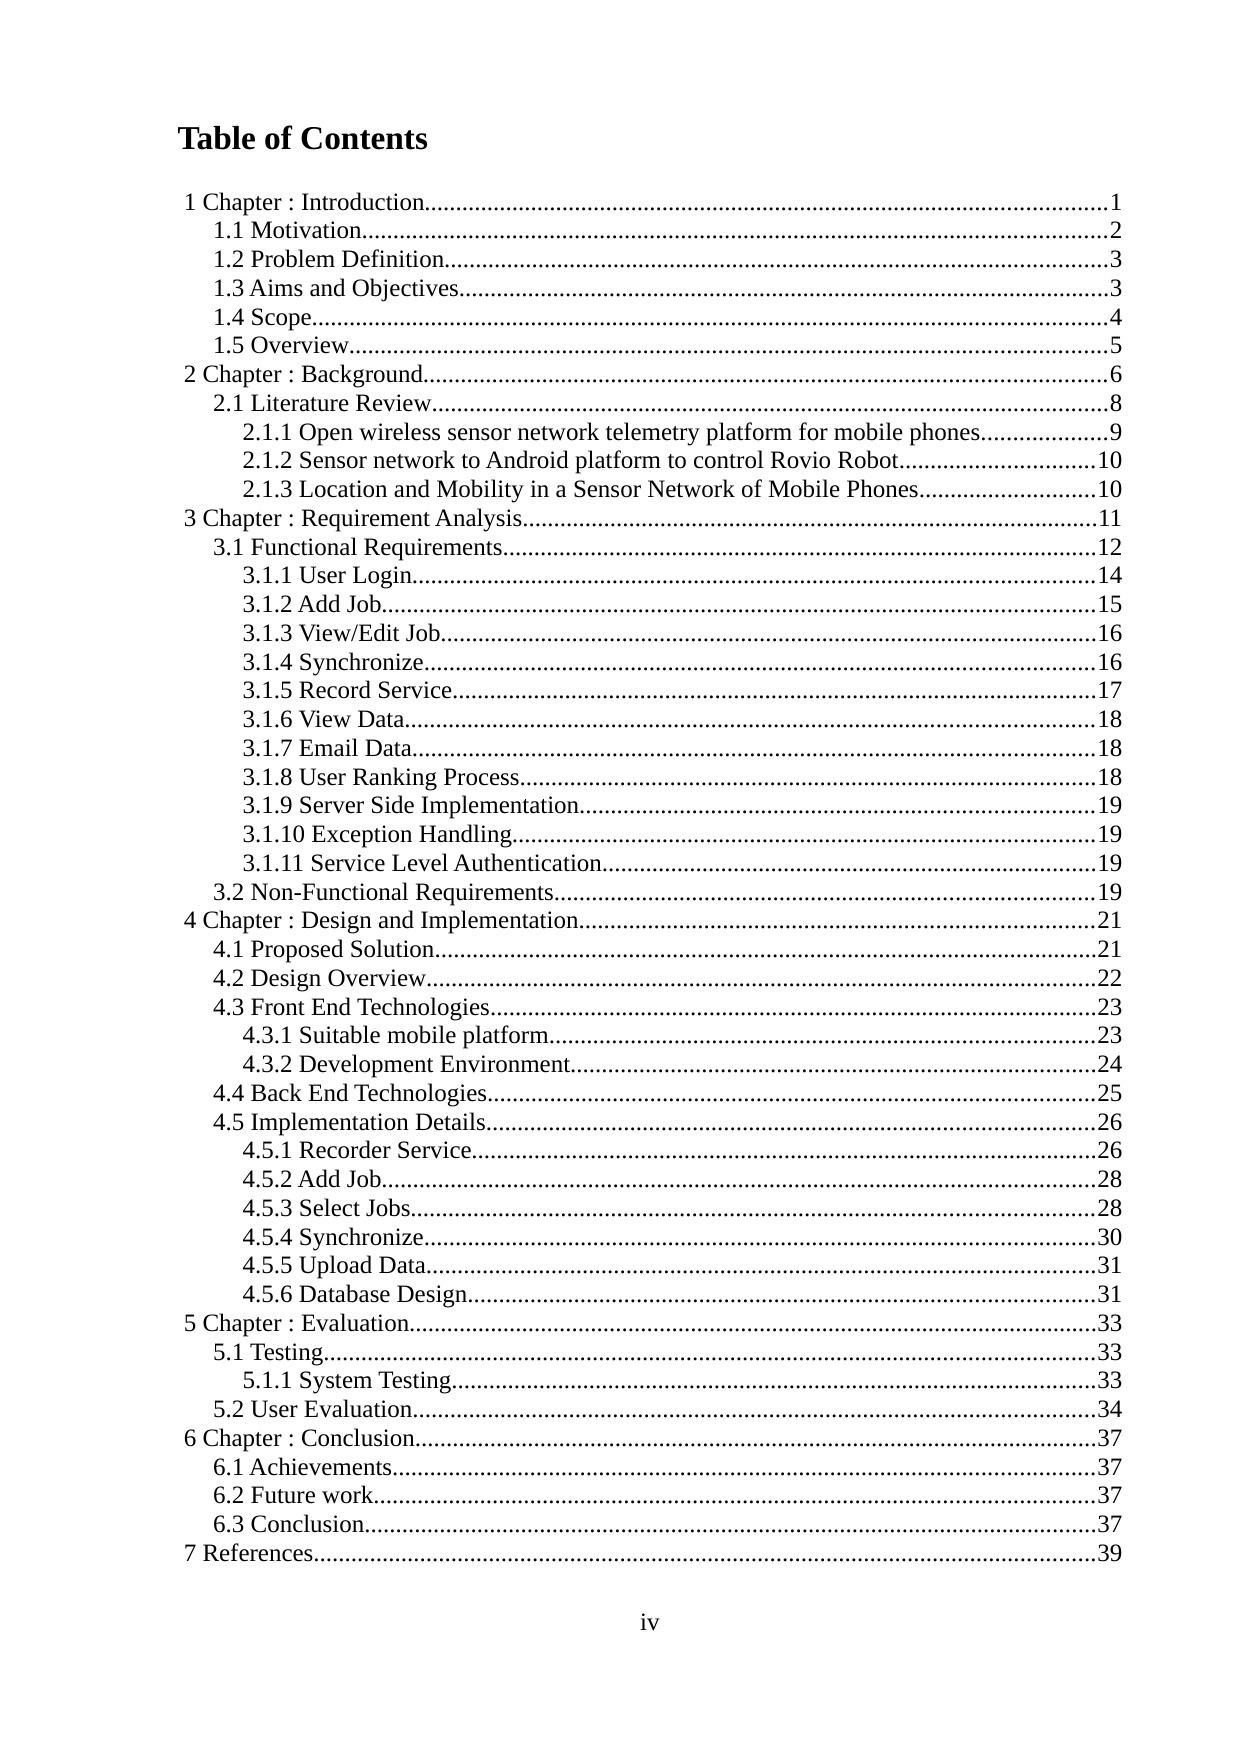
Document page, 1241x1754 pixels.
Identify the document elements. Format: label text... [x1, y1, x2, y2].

text 1.1 Motivation 2 [207, 215, 1122, 244]
text 3.1.2 Add Job 15 [236, 589, 1122, 618]
text 2 Chapter : Background 6 [177, 359, 1122, 388]
text 4.5.3 Select Jobs 28 [236, 1193, 1122, 1222]
text 4.5.2 Add Job 28 [236, 1164, 1122, 1193]
text 4.5.6 Database Design 31 [236, 1279, 1122, 1308]
text 3 Chapter : Requirement Analysis 11 [177, 503, 1122, 532]
text 3.1.9 Server Side Implementation 19 [236, 790, 1122, 819]
text 4.3.2 Development Environment 24 [236, 1049, 1122, 1078]
text 1.4 Scope 4 [207, 302, 1122, 330]
text 1.3 Aims and Objectives 3 [207, 273, 1122, 302]
text 4.1 Proposed Solution 21 [207, 934, 1122, 963]
text 3.1.8 User Ranking Process 18 [236, 762, 1122, 790]
text 4 Chapter : Design and Implementation 21 [177, 905, 1122, 934]
text 3.1.4 Synchronize 16 [236, 647, 1122, 675]
text 3.1.5 Record Service 17 [236, 675, 1122, 704]
text 6 Chapter : Conclusion 37 [177, 1423, 1122, 1452]
text 4.3 Front End Technologies 23 [207, 992, 1122, 1020]
text 6.2 Future work 37 [207, 1480, 1122, 1509]
text 3.2 Non-Functional Requirements 19 [207, 877, 1122, 905]
subtitle Table of Contents [177, 118, 1122, 156]
text 2.1.2 Sensor network to Android platform to control Rovio Robot 10 [236, 445, 1122, 474]
text 7 References 39 [177, 1538, 1122, 1567]
text 6.3 Conclusion 37 [207, 1509, 1122, 1538]
text 4.5 Implementation Details 26 [207, 1107, 1122, 1135]
text 6.1 Achievements 37 [207, 1452, 1122, 1480]
text 5.1.1 System Testing 33 [236, 1365, 1122, 1394]
text 3.1.6 View Data 18 [236, 704, 1122, 733]
text 1.2 Problem Definition 3 [207, 244, 1122, 273]
text 1 Chapter : Introduction 1 [177, 187, 1122, 215]
text 2.1 Literature Review 8 [207, 388, 1122, 417]
text 2.1.3 Location and Mobility in a Sensor Network of Mobile Phones 10 [236, 474, 1122, 503]
text 3.1.10 Exception Handling 19 [236, 819, 1122, 848]
text 3.1.7 Email Data 18 [236, 733, 1122, 762]
text 4.5.1 Recorder Service 26 [236, 1135, 1122, 1164]
text 4.3.1 Suitable mobile platform 23 [236, 1020, 1122, 1049]
text 1.5 Overview 5 [207, 330, 1122, 359]
text 3.1.3 View/Edit Job 16 [236, 618, 1122, 647]
text 5.1 Testing 33 [207, 1337, 1122, 1365]
text 3.1 Functional Requirements 12 [207, 532, 1122, 560]
text 5.2 User Evaluation 34 [207, 1394, 1122, 1423]
text 4.5.4 Synchronize 30 [236, 1222, 1122, 1250]
text 3.1.1 User Login 14 [236, 560, 1122, 589]
text 4.4 Back End Technologies 25 [207, 1078, 1122, 1107]
text 3.1.11 Service Level Authentication 19 [236, 848, 1122, 877]
text 2.1.1 Open wireless sensor network telemetry platform for mobile phones 9 [236, 417, 1122, 445]
text 4.2 Design Overview 22 [207, 963, 1122, 992]
text 5 Chapter : Evaluation 33 [177, 1308, 1122, 1337]
text 4.5.5 Upload Data 31 [236, 1250, 1122, 1279]
